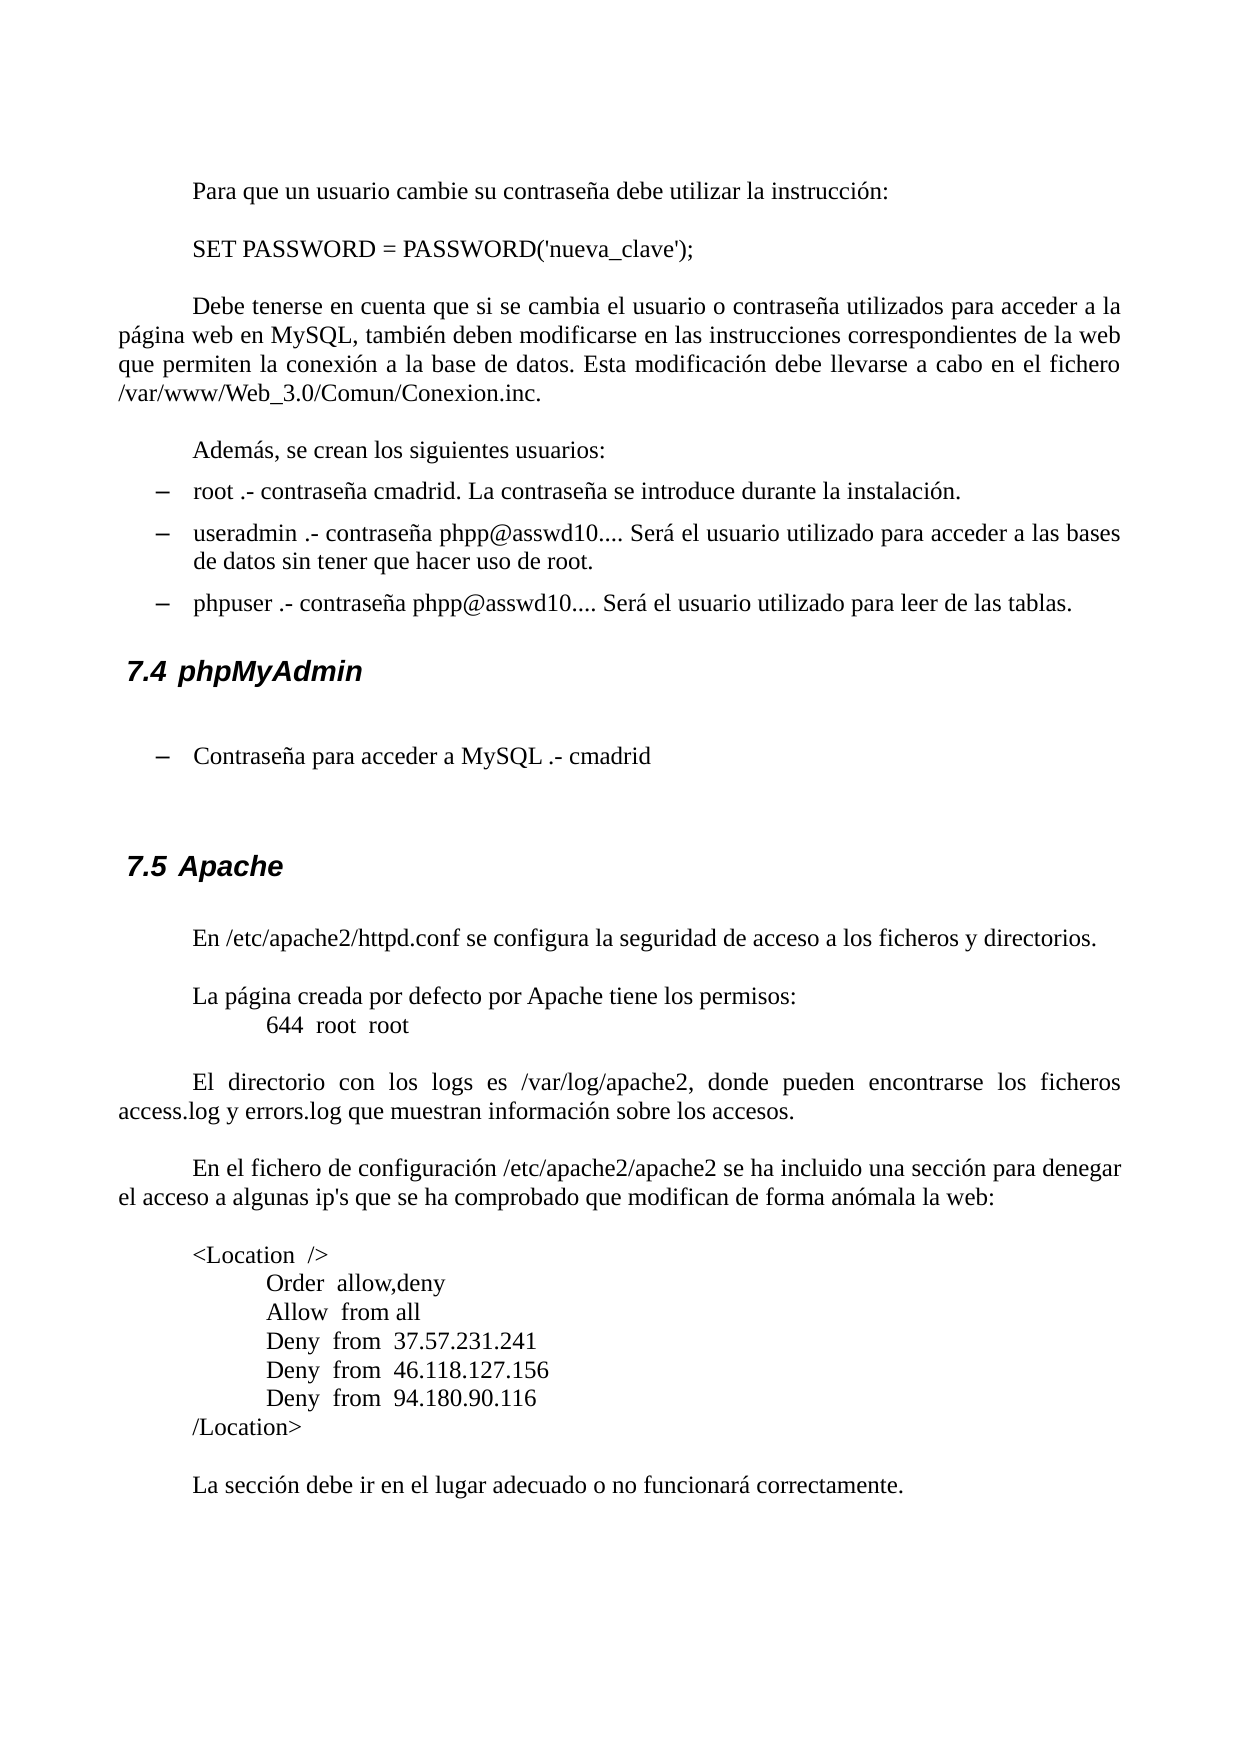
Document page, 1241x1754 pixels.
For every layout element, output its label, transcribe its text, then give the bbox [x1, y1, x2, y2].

text Deny from 37.57.231.241 [118, 1326, 1122, 1355]
text /Location> [118, 1412, 1122, 1441]
list root .- contraseña cmadrid. La contraseña se introduce durante la instalación. [156, 476, 1122, 505]
text Deny from 94.180.90.116 [118, 1383, 1122, 1412]
text <Location /> [118, 1240, 1122, 1268]
text Debe tenerse en cuenta que si se cambia el usuario o contraseña utilizados para acceder a la página web en MySQL, también deben modificarse en las instrucciones correspondientes de la web que permiten la conexión a la base de datos. Esta modificación debe llevarse a cabo en el fichero /var/www/Web_3.0/Comun/Conexion.inc. [118, 291, 1122, 406]
text Allow from all [118, 1297, 1122, 1326]
text Order allow,deny [118, 1268, 1122, 1297]
list useradmin .- contraseña phpp@asswd10.... Será el usuario utilizado para acceder a las bases de datos sin tener que hacer uso de root. [156, 518, 1122, 575]
text La sección debe ir en el lugar adecuado o no funcionará correctamente. [118, 1470, 1122, 1498]
text En el fichero de configuración /etc/apache2/apache2 se ha incluido una sección para denegar el acceso a algunas ip's que se ha comprobado que modifican de forma anómala la web: [118, 1153, 1122, 1211]
text SET PASSWORD = PASSWORD('nueva_clave'); [118, 234, 1122, 263]
text 644 root root [118, 1010, 1122, 1038]
subtitle Apache [118, 849, 1122, 882]
text Para que un usuario cambie su contraseña debe utilizar la instrucción: [118, 176, 1122, 205]
text Además, se crean los siguientes usuarios: [118, 435, 1122, 464]
text El directorio con los logs es /var/log/apache2, donde pueden encontrarse los ficheros access.log y errors.log que muestran información sobre los accesos. [118, 1067, 1122, 1125]
list phpuser .- contraseña phpp@asswd10.... Será el usuario utilizado para leer de las tablas. [156, 588, 1122, 616]
text La página creada por defecto por Apache tiene los permisos: [118, 981, 1122, 1010]
text En /etc/apache2/httpd.conf se configura la seguridad de acceso a los ficheros y directorios. [118, 923, 1122, 952]
list Contraseña para acceder a MySQL .- cmadrid [156, 741, 1122, 770]
subtitle phpMyAdmin [118, 654, 1122, 687]
text Deny from 46.118.127.156 [118, 1355, 1122, 1383]
